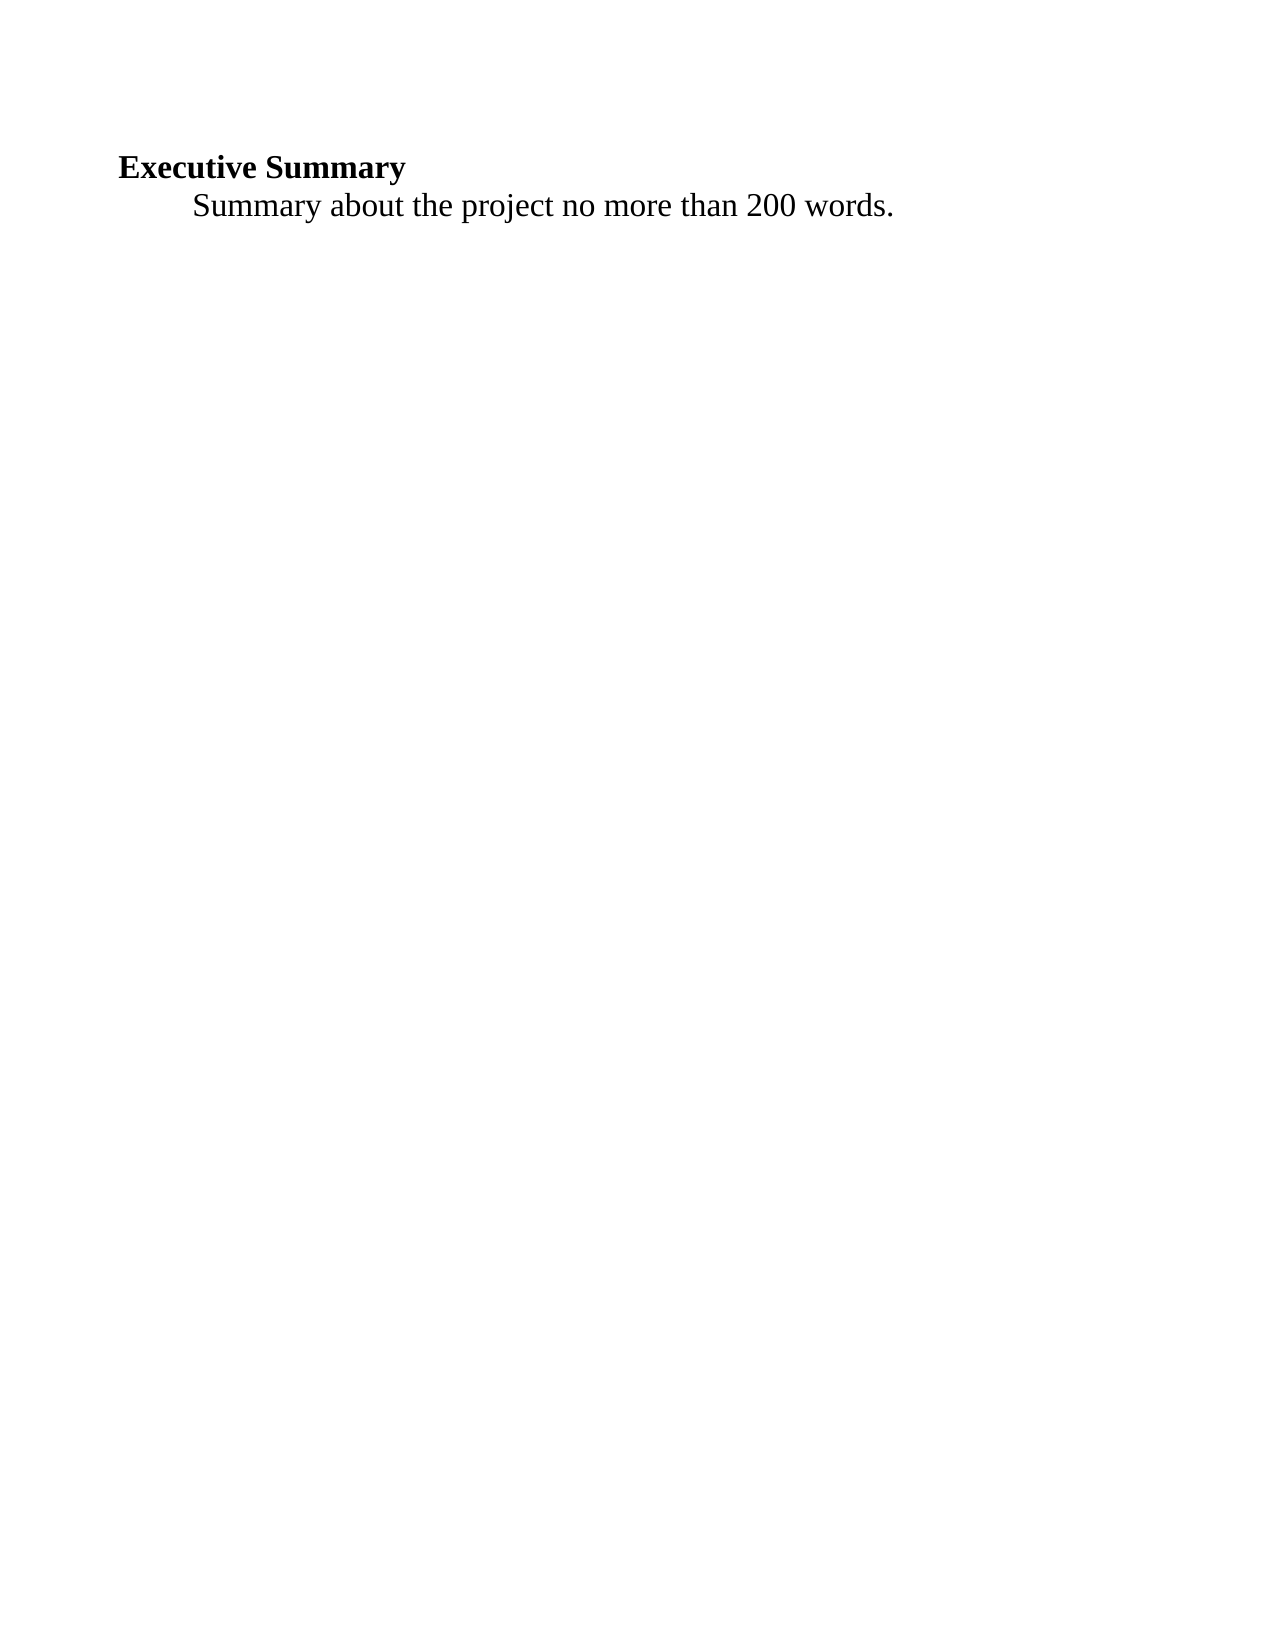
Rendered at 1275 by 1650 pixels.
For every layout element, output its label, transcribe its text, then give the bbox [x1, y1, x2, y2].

text Summary about the project no more than 200 words. [118, 185, 1157, 223]
text Executive Summary [118, 147, 1157, 185]
